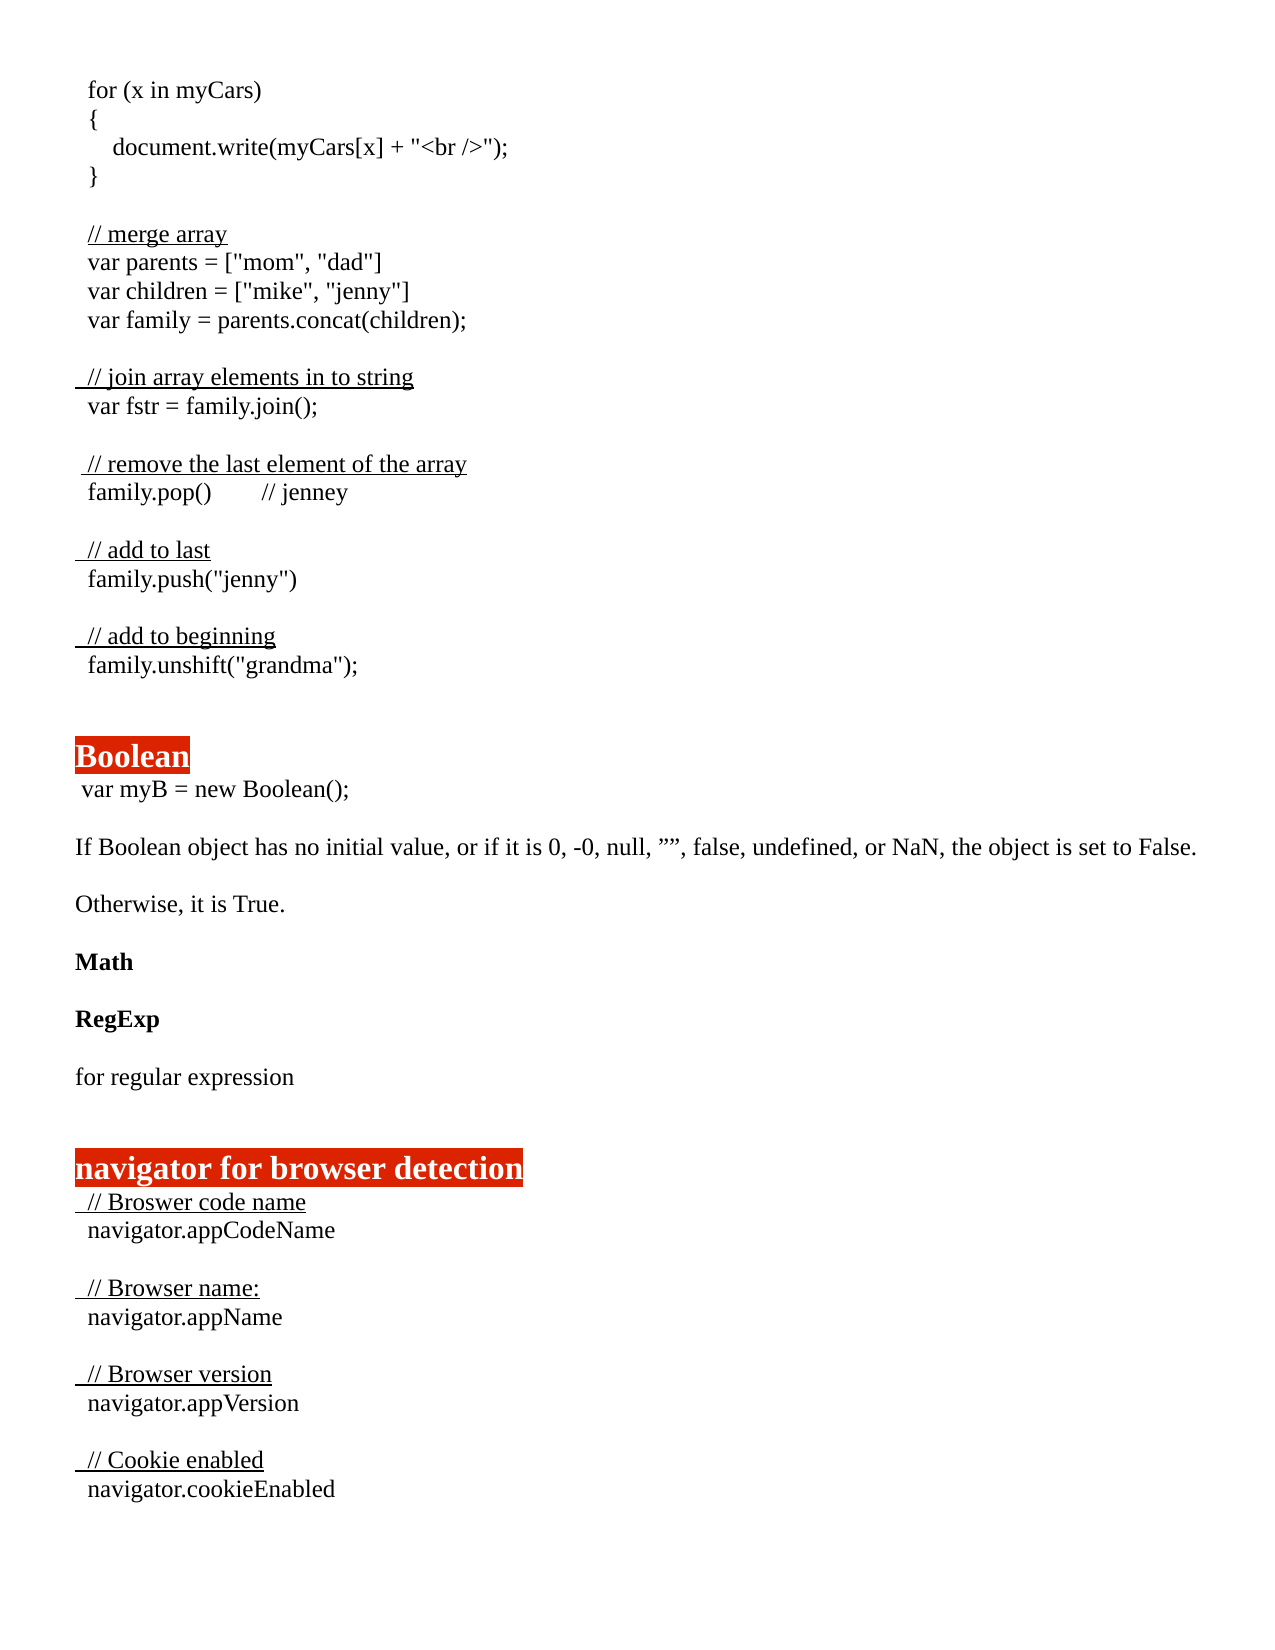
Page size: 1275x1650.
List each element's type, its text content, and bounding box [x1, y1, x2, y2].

text RegExp [75, 1004, 1200, 1033]
text // Browser name: [75, 1273, 1200, 1302]
text family.unshift("grandma"); [75, 650, 1200, 679]
text for (x in myCars) [75, 75, 1200, 104]
text var fstr = family.join(); [75, 391, 1200, 420]
text // remove the last element of the array [75, 449, 1200, 477]
text Math [75, 947, 1200, 976]
text family.pop() // jenney [75, 477, 1200, 506]
text } [75, 161, 1200, 190]
text navigator.appVersion [75, 1388, 1200, 1417]
text // merge array [75, 219, 1200, 247]
text var myB = new Boolean(); [75, 774, 1200, 803]
text { [75, 104, 1200, 132]
text for regular expression [75, 1062, 1200, 1091]
text // join array elements in to string [75, 362, 1200, 391]
text // Broswer code name [75, 1187, 1200, 1215]
text navigator for browser detection [75, 1148, 1200, 1187]
text // Cookie enabled [75, 1445, 1200, 1474]
text var children = ["mike", "jenny"] [75, 276, 1200, 305]
text document.write(myCars[x] + "<br />"); [75, 132, 1200, 161]
text navigator.appName [75, 1302, 1200, 1330]
text If Boolean object has no initial value, or if it is 0, -0, null, ””, false, undefined, or NaN, the object is set to False. [75, 832, 1200, 861]
text navigator.cookieEnabled [75, 1474, 1200, 1503]
text Otherwise, it is True. [75, 889, 1200, 918]
text // add to beginning [75, 621, 1200, 650]
text navigator.appCodeName [75, 1215, 1200, 1244]
text // add to last [75, 535, 1200, 564]
text var parents = ["mom", "dad"] [75, 247, 1200, 276]
text Boolean [75, 736, 1200, 774]
text var family = parents.concat(children); [75, 305, 1200, 334]
text // Browser version [75, 1359, 1200, 1388]
text family.push("jenny") [75, 564, 1200, 592]
